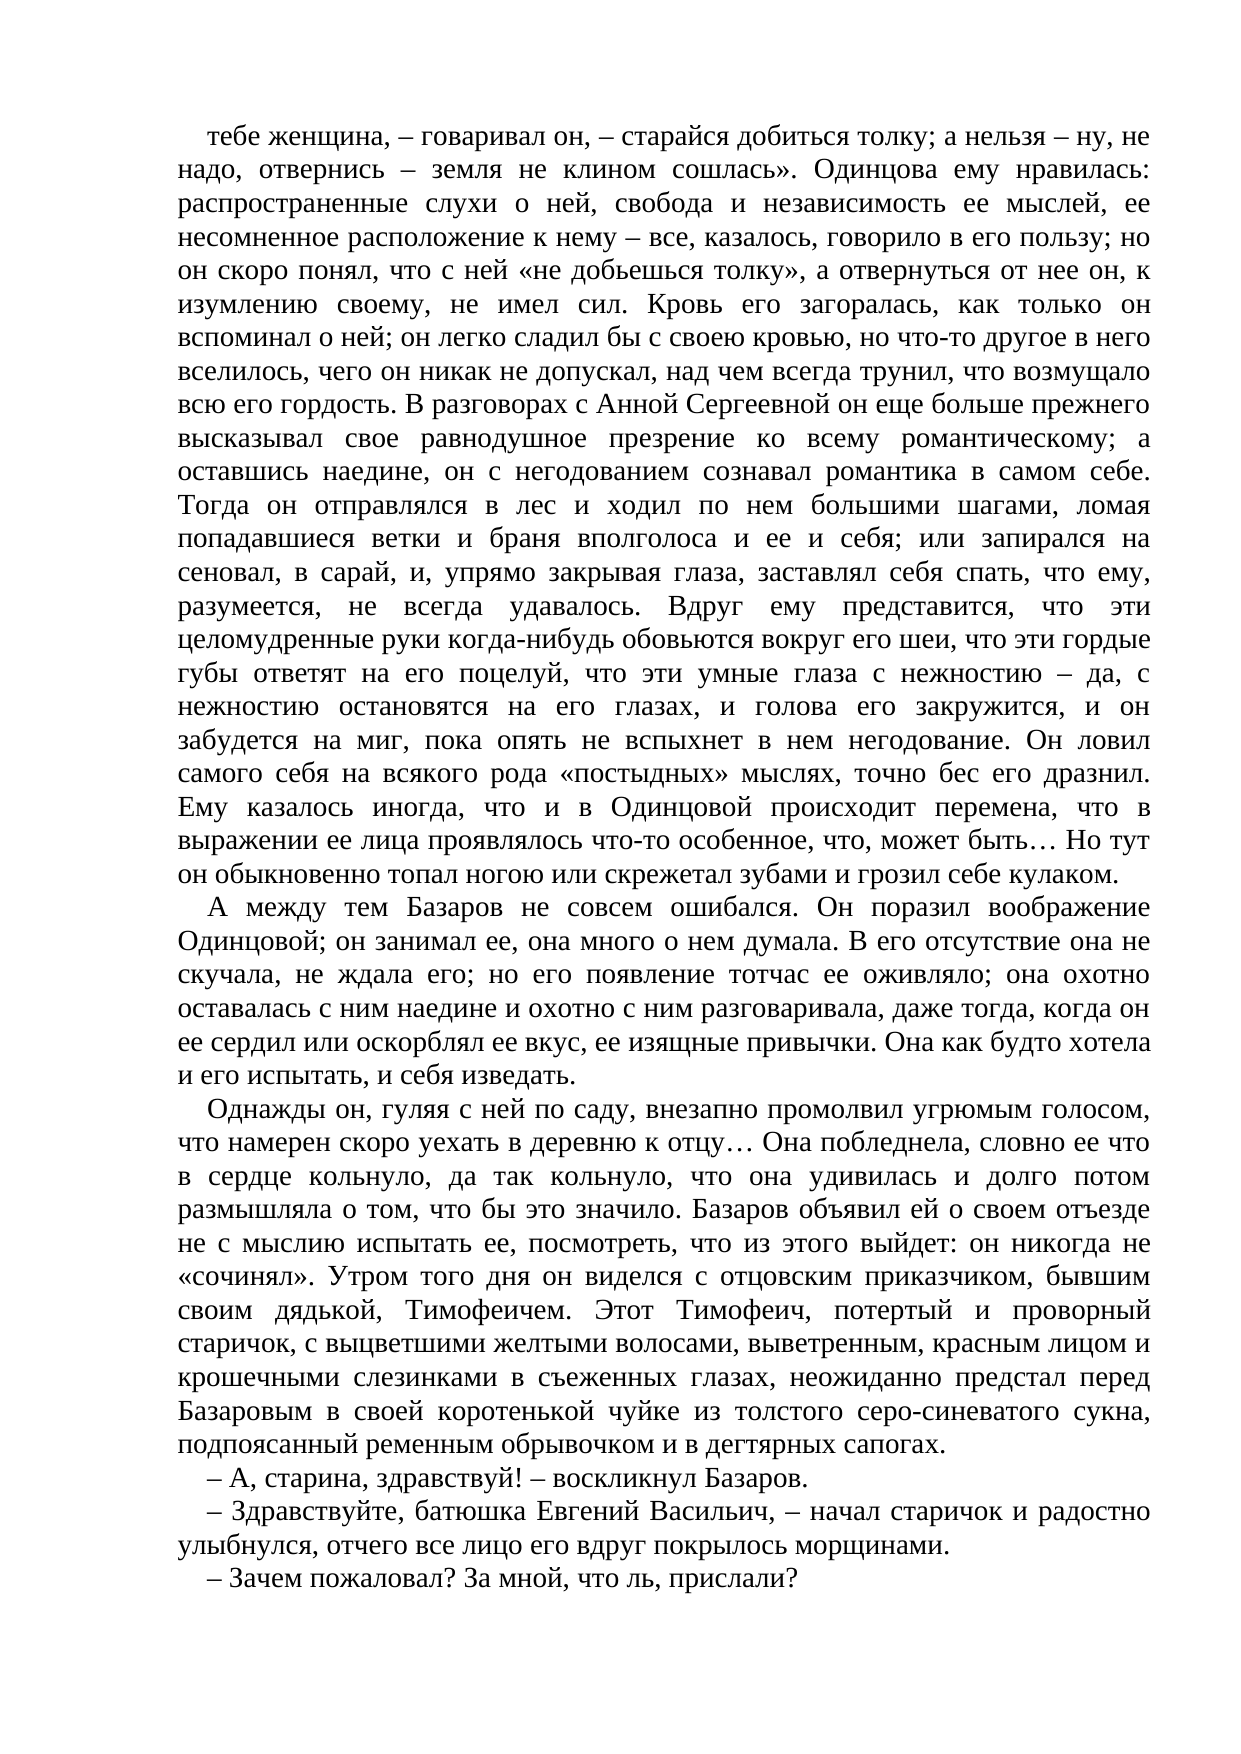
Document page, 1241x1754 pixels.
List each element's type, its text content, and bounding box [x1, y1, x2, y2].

text А между тем Базаров не совсем ошибался. Он поразил воображение Одинцовой; он занимал ее, она много о нем думала. В его отсутствие она не скучала, не ждала его; но его появление тотчас ее оживляло; она охотно оставалась с ним наедине и охотно с ним разговаривала, даже тогда, когда он ее сердил или оскорблял ее вкус, ее изящные привычки. Она как будто хотела и его испытать, и себя изведать. [177, 889, 1152, 1091]
text тебе женщина, – говаривал он, – старайся добиться толку; а нельзя – ну, не надо, отвернись – земля не клином сошлась». Одинцова ему нравилась: распространенные слухи о ней, свобода и независимость ее мыслей, ее несомненное расположение к нему – все, казалось, говорило в его пользу; но он скоро понял, что с ней «не добьешься толку», а отвернуться от нее он, к изумлению своему, не имел сил. Кровь его загоралась, как только он вспоминал о ней; он легко сладил бы с своею кровью, но что-то другое в него вселилось, чего он никак не допускал, над чем всегда трунил, что возмущало всю его гордость. В разговорах с Анной Сергеевной он еще больше прежнего высказывал свое равнодушное презрение ко всему романтическому; а оставшись наедине, он с негодованием сознавал романтика в самом себе. Тогда он отправлялся в лес и ходил по нем большими шагами, ломая попадавшиеся ветки и браня вполголоса и ее и себя; или запирался на сеновал, в сарай, и, упрямо закрывая глаза, заставлял себя спать, что ему, разумеется, не всегда удавалось. Вдруг ему представится, что эти целомудренные руки когда-нибудь обовьются вокруг его шеи, что эти гордые губы ответят на его поцелуй, что эти умные глаза с нежностию – да, с нежностию остановятся на его глазах, и голова его закружится, и он забудется на миг, пока опять не вспыхнет в нем негодование. Он ловил самого себя на всякого рода «постыдных» мыслях, точно бес его дразнил. Ему казалось иногда, что и в Одинцовой происходит перемена, что в выражении ее лица проявлялось что-то особенное, что, может быть… Но тут он обыкновенно топал ногою или скрежетал зубами и грозил себе кулаком. [177, 118, 1152, 889]
text – Зачем пожаловал? За мной, что ль, прислали? [177, 1560, 1152, 1594]
text – А, старина, здравствуй! – воскликнул Базаров. [177, 1460, 1152, 1493]
text – Здравствуйте, батюшка Евгений Васильич, – начал старичок и радостно улыбнулся, отчего все лицо его вдруг покрылось морщинами. [177, 1493, 1152, 1560]
text Однажды он, гуляя с ней по саду, внезапно промолвил угрюмым голосом, что намерен скоро уехать в деревню к отцу… Она побледнела, словно ее что в сердце кольнуло, да так кольнуло, что она удивилась и долго потом размышляла о том, что бы это значило. Базаров объявил ей о своем отъезде не с мыслию испытать ее, посмотреть, что из этого выйдет: он никогда не «сочинял». Утром того дня он виделся с отцовским приказчиком, бывшим своим дядькой, Тимофеичем. Этот Тимофеич, потертый и проворный старичок, с выцветшими желтыми волосами, выветренным, красным лицом и крошечными слезинками в съеженных глазах, неожиданно предстал перед Базаровым в своей коротенькой чуйке из толстого серо-синеватого сукна, подпоясанный ременным обрывочком и в дегтярных сапогах. [177, 1091, 1152, 1460]
